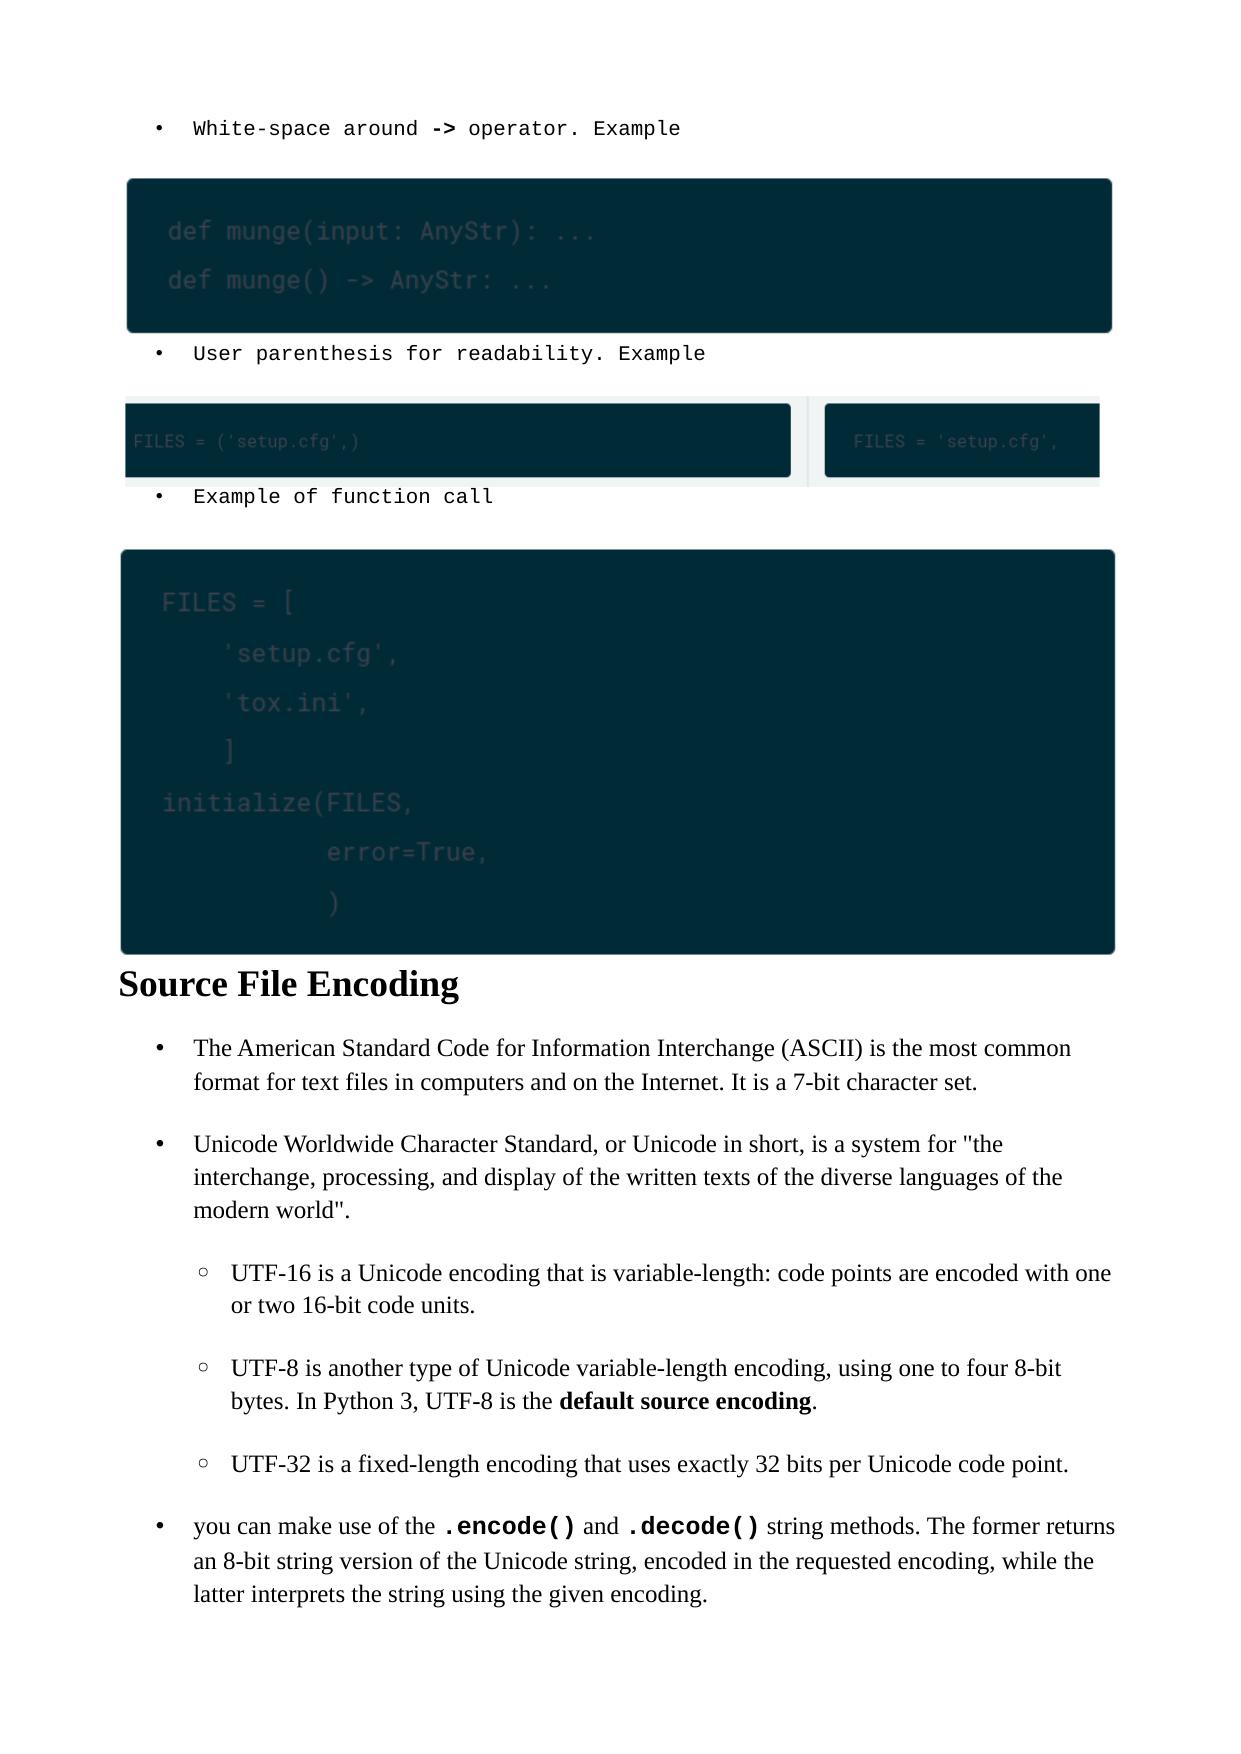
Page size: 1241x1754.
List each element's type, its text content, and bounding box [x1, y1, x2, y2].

list UTF-8 is another type of Unicode variable-length encoding, using one to four 8-bit bytes. In Python 3, UTF-8 is the default source encoding. [193, 1353, 1122, 1415]
list User parenthesis for readability. Example [156, 344, 1122, 367]
list UTF-16 is a Unicode encoding that is variable-length: code points are encoded with one or two 16-bit code units. [193, 1258, 1122, 1319]
list Example of function call [156, 487, 1122, 510]
picture [118, 396, 1123, 487]
subtitle Source File Encoding [118, 961, 1122, 1004]
picture [118, 539, 1123, 961]
list White-space around -> operator. Example [156, 118, 1122, 142]
list The American Standard Code for Information Interchange (ASCII) is the most common format for text files in computers and on the Internet. It is a 7-bit character set. [156, 1033, 1122, 1095]
picture [118, 171, 1123, 344]
list Unicode Worldwide Character Standard, or Unicode in short, is a system for "the interchange, processing, and display of the written texts of the diverse languages of the modern world". [156, 1129, 1122, 1224]
list you can make use of the .encode() and .decode() string methods. The former returns an 8-bit string version of the Unicode string, encoded in the requested encoding, while the latter interprets the string using the given encoding. [156, 1511, 1122, 1608]
list UTF-32 is a fixed-length encoding that uses exactly 32 bits per Unicode code point. [193, 1449, 1122, 1477]
